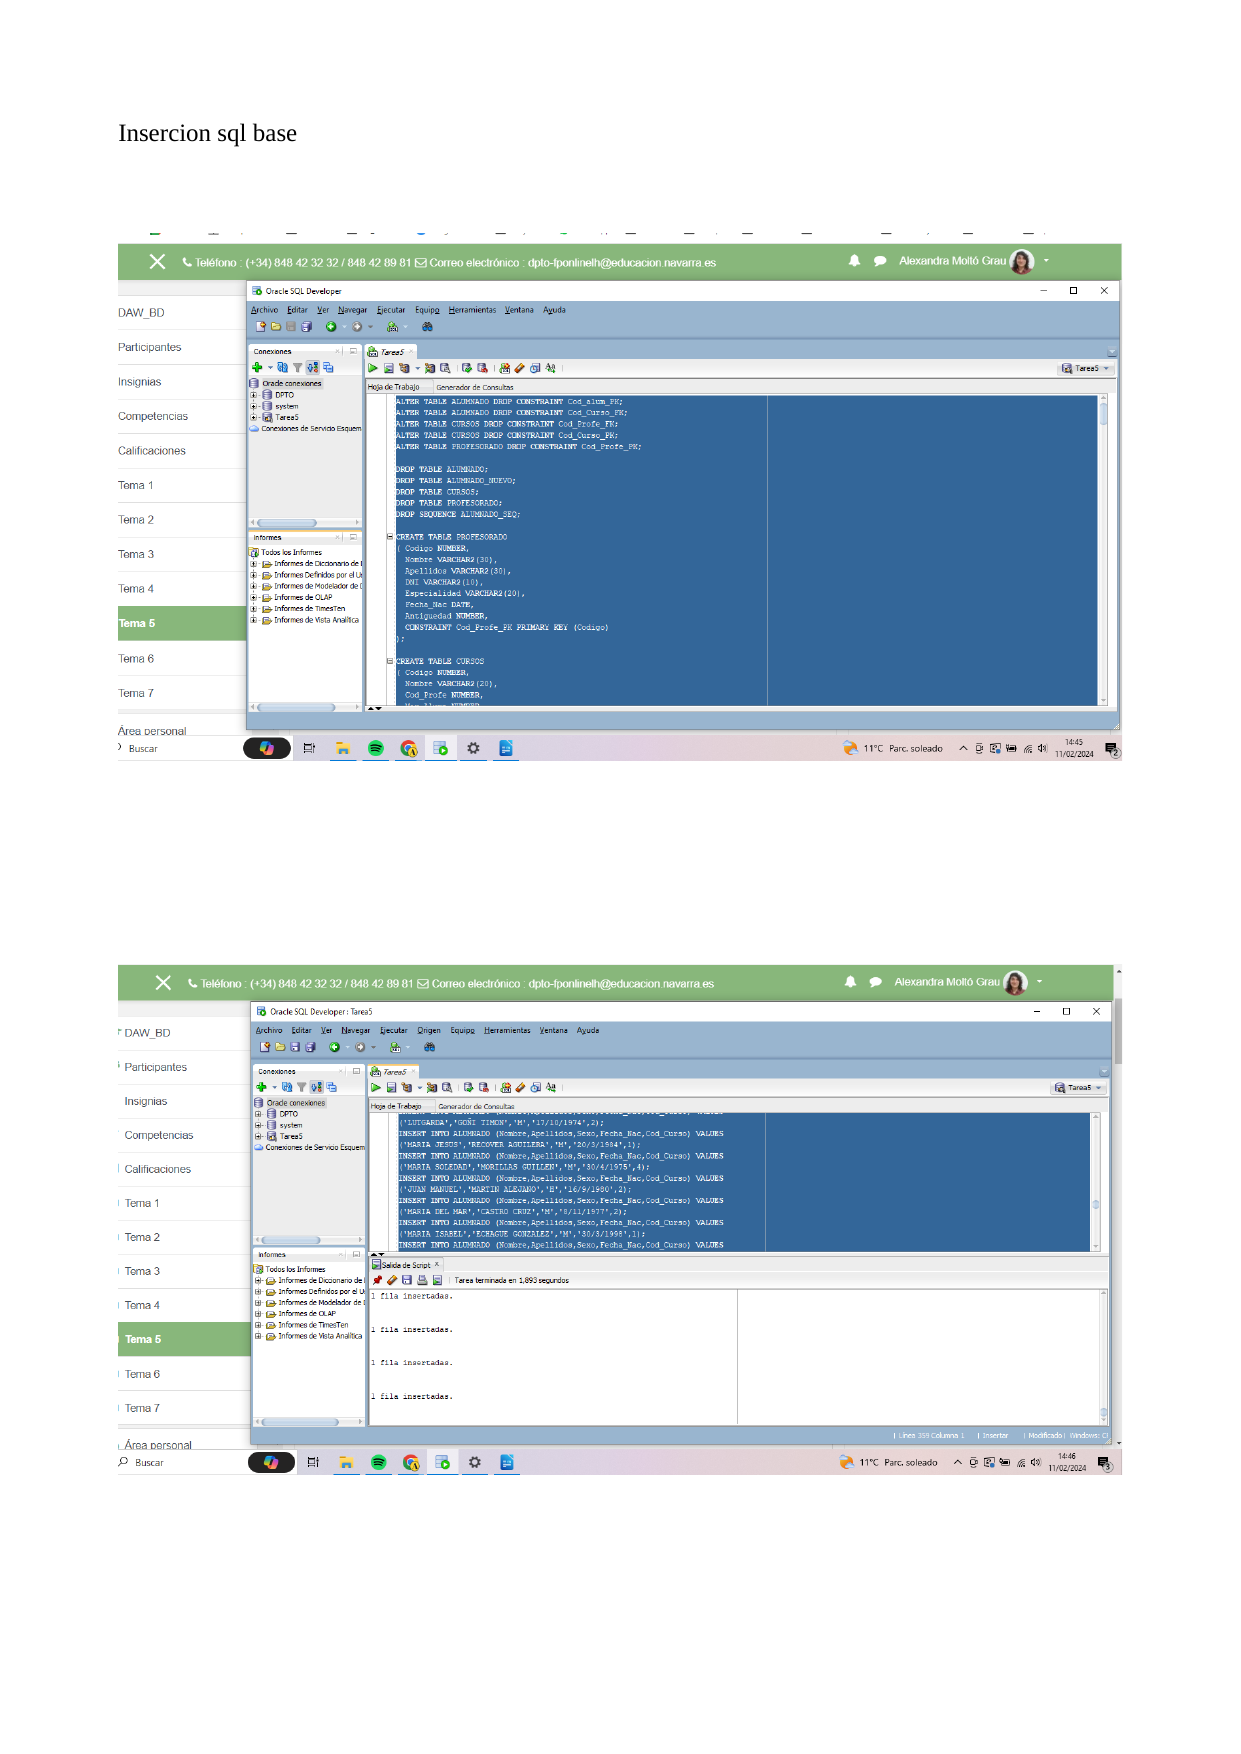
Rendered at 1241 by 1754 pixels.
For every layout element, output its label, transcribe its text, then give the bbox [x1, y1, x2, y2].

picture [118, 233, 1123, 761]
text Insercion sql base [118, 118, 1122, 176]
picture [118, 961, 1123, 1475]
